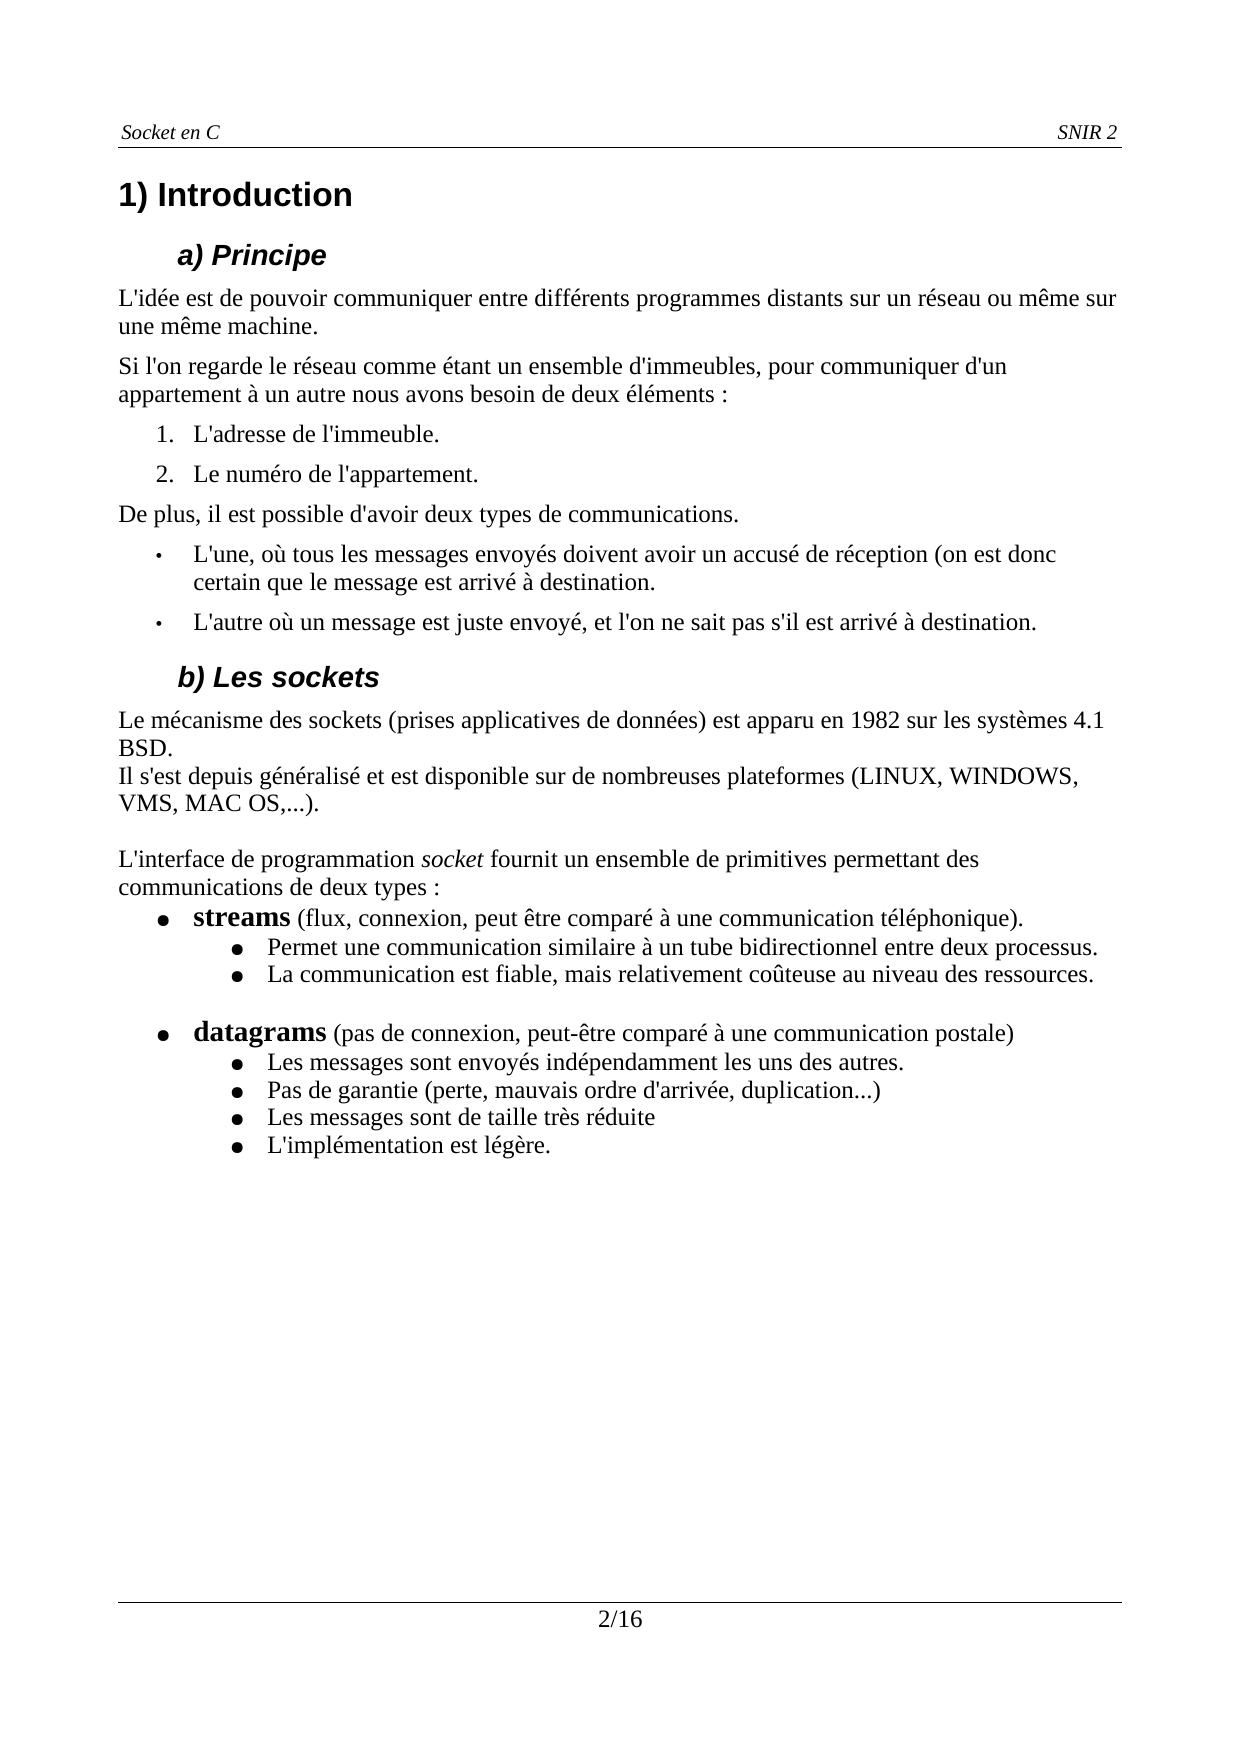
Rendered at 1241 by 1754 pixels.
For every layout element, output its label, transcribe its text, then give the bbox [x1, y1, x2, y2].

list L'implémentation est légère. [229, 1131, 1122, 1159]
subtitle Les sockets [118, 661, 1122, 694]
text L'interface de programmation socket fournit un ensemble de primitives permettant des communications de deux types : [118, 845, 1122, 900]
subtitle Introduction [118, 177, 1122, 214]
list L'une, où tous les messages envoyés doivent avoir un accusé de réception (on est donc certain que le message est arrivé à destination. [156, 541, 1122, 596]
list Les messages sont de taille très réduite [229, 1103, 1122, 1131]
list Le numéro de l'appartement. [156, 460, 1122, 488]
text L'idée est de pouvoir communiquer entre différents programmes distants sur un réseau ou même sur une même machine. [118, 284, 1122, 339]
text Le mécanisme des sockets (prises applicatives de données) est apparu en 1982 sur les systèmes 4.1 BSD. [118, 706, 1122, 762]
list L'autre où un message est juste envoyé, et l'on ne sait pas s'il est arrivé à destination. [156, 608, 1122, 636]
list Les messages sont envoyés indépendamment les uns des autres. [229, 1048, 1122, 1076]
list streams (flux, connexion, peut être comparé à une communication téléphonique). [156, 900, 1122, 933]
list L'adresse de l'immeuble. [156, 420, 1122, 448]
subtitle Principe [118, 239, 1122, 272]
list Pas de garantie (perte, mauvais ordre d'arrivée, duplication...) [229, 1076, 1122, 1103]
list Permet une communication similaire à un tube bidirectionnel entre deux processus. [229, 933, 1122, 960]
text Il s'est depuis généralisé et est disponible sur de nombreuses plateformes (LINUX, WINDOWS, VMS, MAC OS,...). [118, 762, 1122, 817]
text Si l'on regarde le réseau comme étant un ensemble d'immeubles, pour communiquer d'un appartement à un autre nous avons besoin de deux éléments : [118, 352, 1122, 407]
text De plus, il est possible d'avoir deux types de communications. [118, 500, 1122, 528]
list datagrams (pas de connexion, peut-être comparé à une communication postale) [156, 1016, 1122, 1048]
list La communication est fiable, mais relativement coûteuse au niveau des ressources. [229, 960, 1122, 988]
